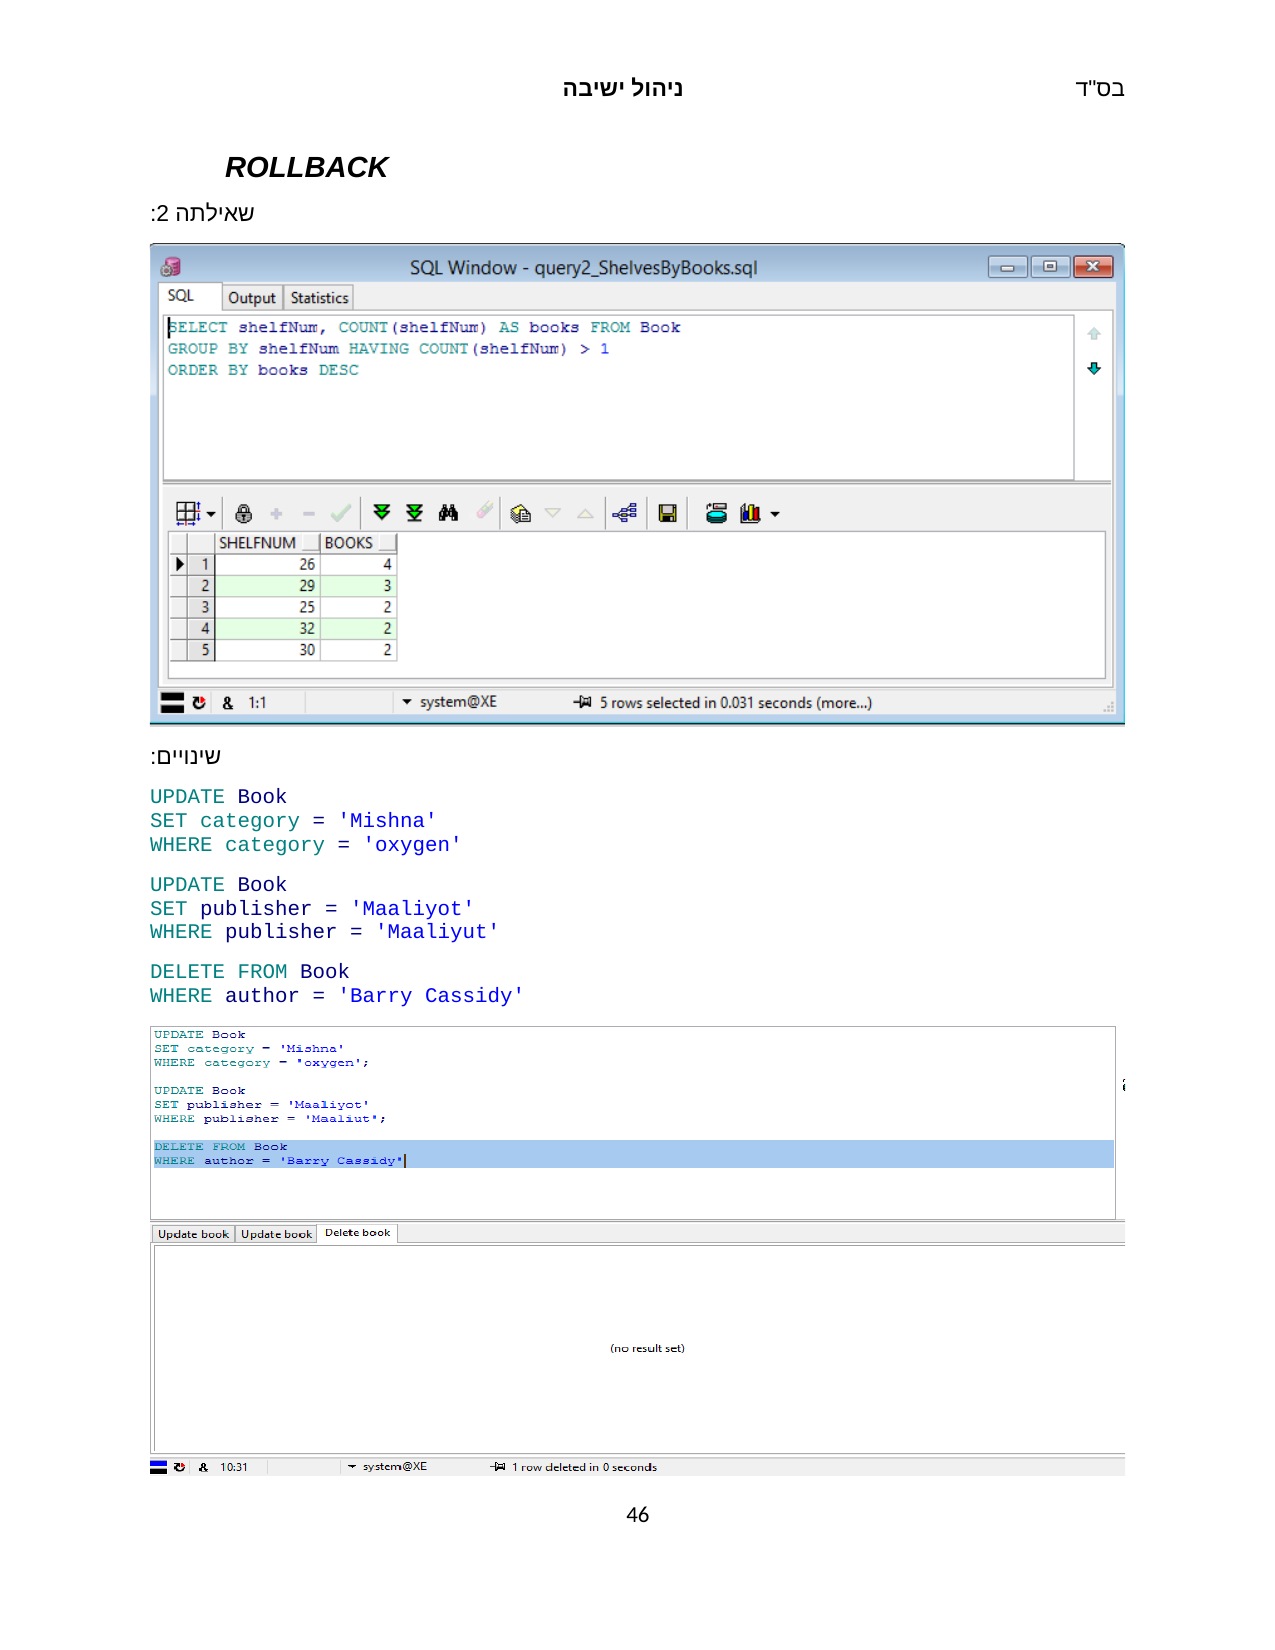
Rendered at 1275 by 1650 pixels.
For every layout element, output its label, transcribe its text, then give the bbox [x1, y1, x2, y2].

text SET category = 'Mishna' [150, 810, 1125, 833]
text שינויים: [150, 743, 1125, 769]
text שאילתה 2: [150, 200, 1125, 227]
text WHERE category = 'oxygen' [150, 833, 1125, 857]
text WHERE author = 'Barry Cassidy' [150, 985, 1125, 1009]
text DELETE FROM Book [150, 961, 1125, 985]
text ROLLBACK [150, 150, 1125, 183]
text UPDATE Book [150, 874, 1125, 897]
text SET publisher = 'Maaliyot' [150, 897, 1125, 921]
text WHERE publisher = 'Maaliyut' [150, 921, 1125, 945]
text UPDATE Book [150, 786, 1125, 810]
